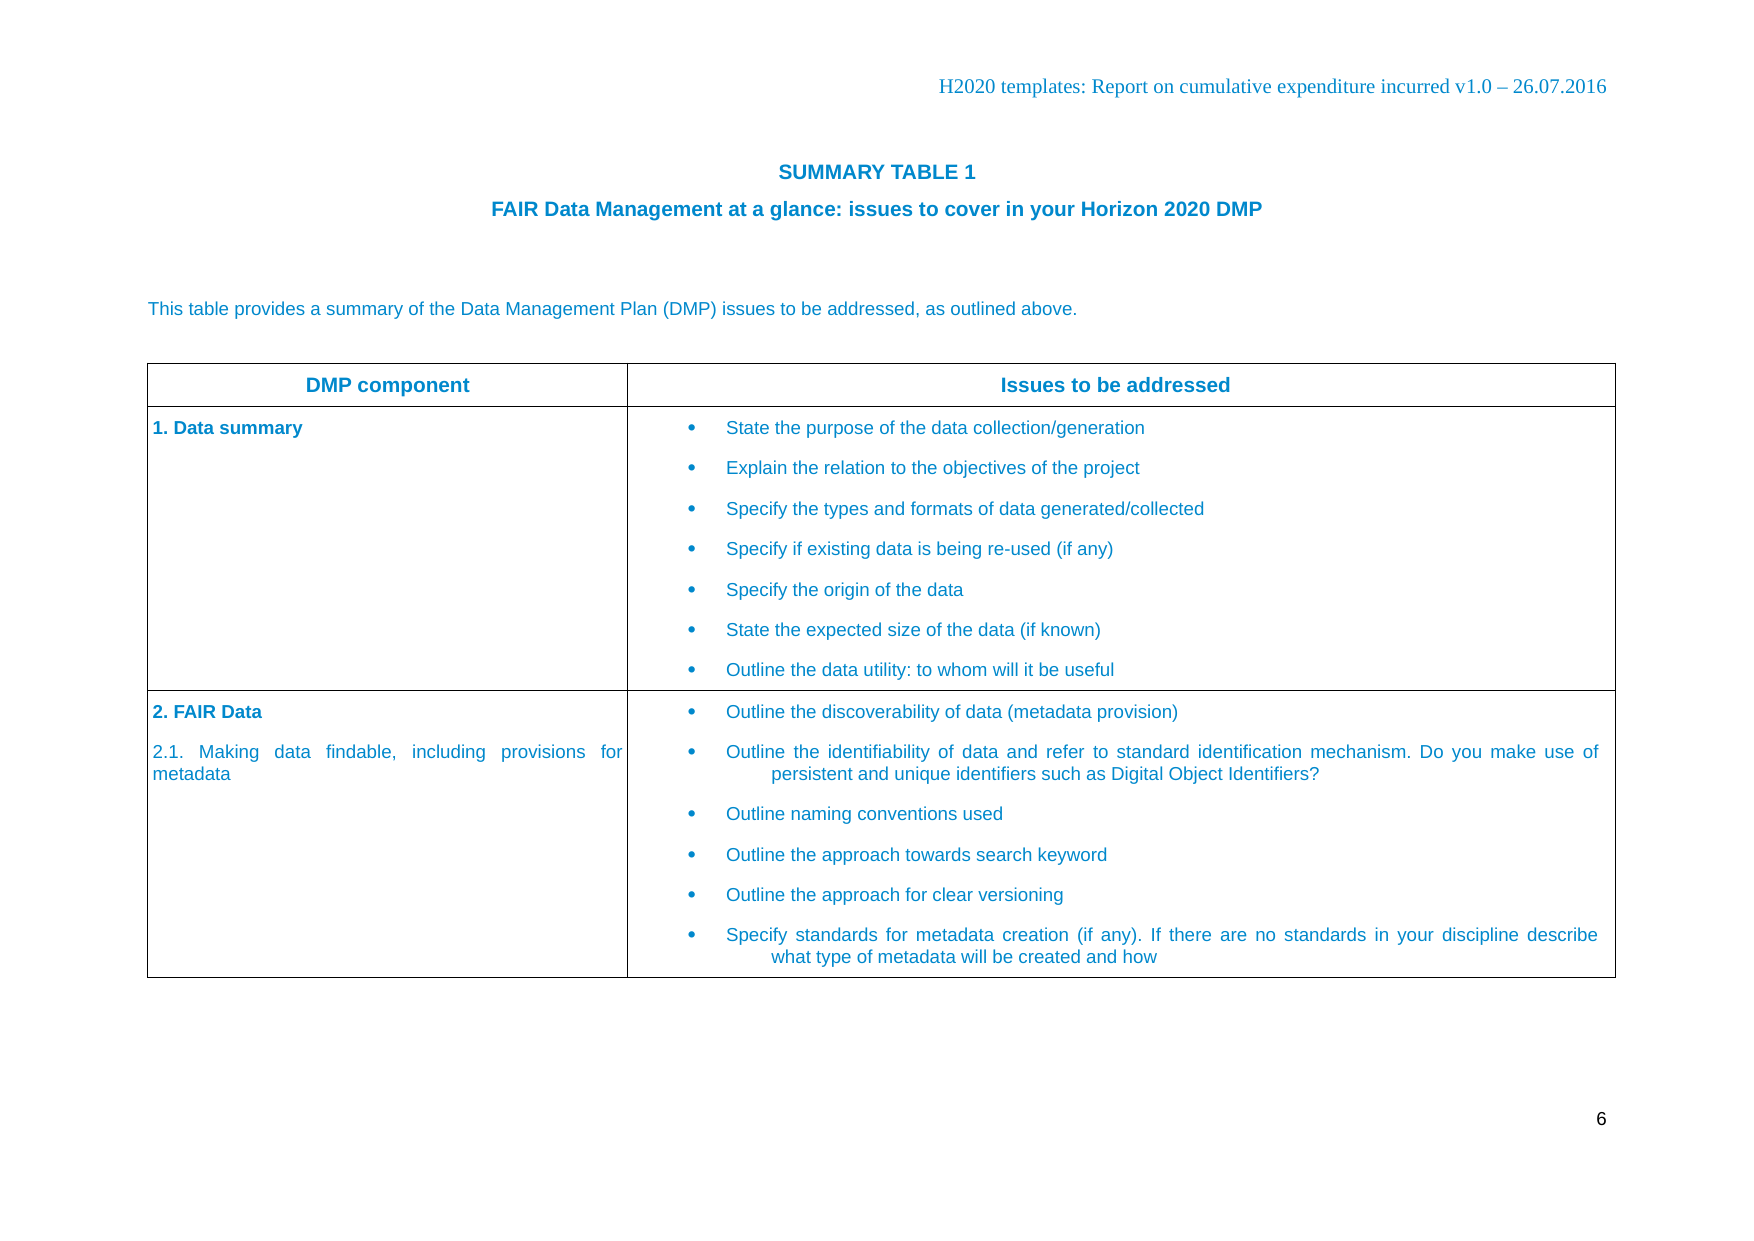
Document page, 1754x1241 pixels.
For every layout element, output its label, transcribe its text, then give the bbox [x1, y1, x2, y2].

table_header Issues to be addressed [628, 364, 1615, 406]
text SUMMARY TABLE 1 [148, 160, 1606, 184]
text This table provides a summary of the Data Management Plan (DMP) issues to be addressed, as outlined above. [148, 298, 1606, 319]
table_header DMP component [148, 364, 627, 406]
table_cell 1. Data summary [148, 407, 627, 690]
table_cell 2. FAIR Data 2.1. Making data findable, including provisions for metadata [148, 691, 627, 977]
table_cell Outline the discoverability of data (metadata provision) Outline the identifiability of data and refer to standard identification mechanism. Do you make use of persistent and unique identifiers such as Digital Object Identifiers? Outline naming conventions used Outline the approach towards search keyword Outline the approach for clear versioning Specify standards for metadata creation (if any). If there are no standards in your discipline describe what type of metadata will be created and how [628, 691, 1615, 977]
table_cell State the purpose of the data collection/generation Explain the relation to the objectives of the project Specify the types and formats of data generated/collected Specify if existing data is being re-used (if any) Specify the origin of the data State the expected size of the data (if known) Outline the data utility: to whom will it be useful [628, 407, 1615, 690]
text FAIR Data Management at a glance: issues to cover in your Horizon 2020 DMP [148, 197, 1606, 221]
